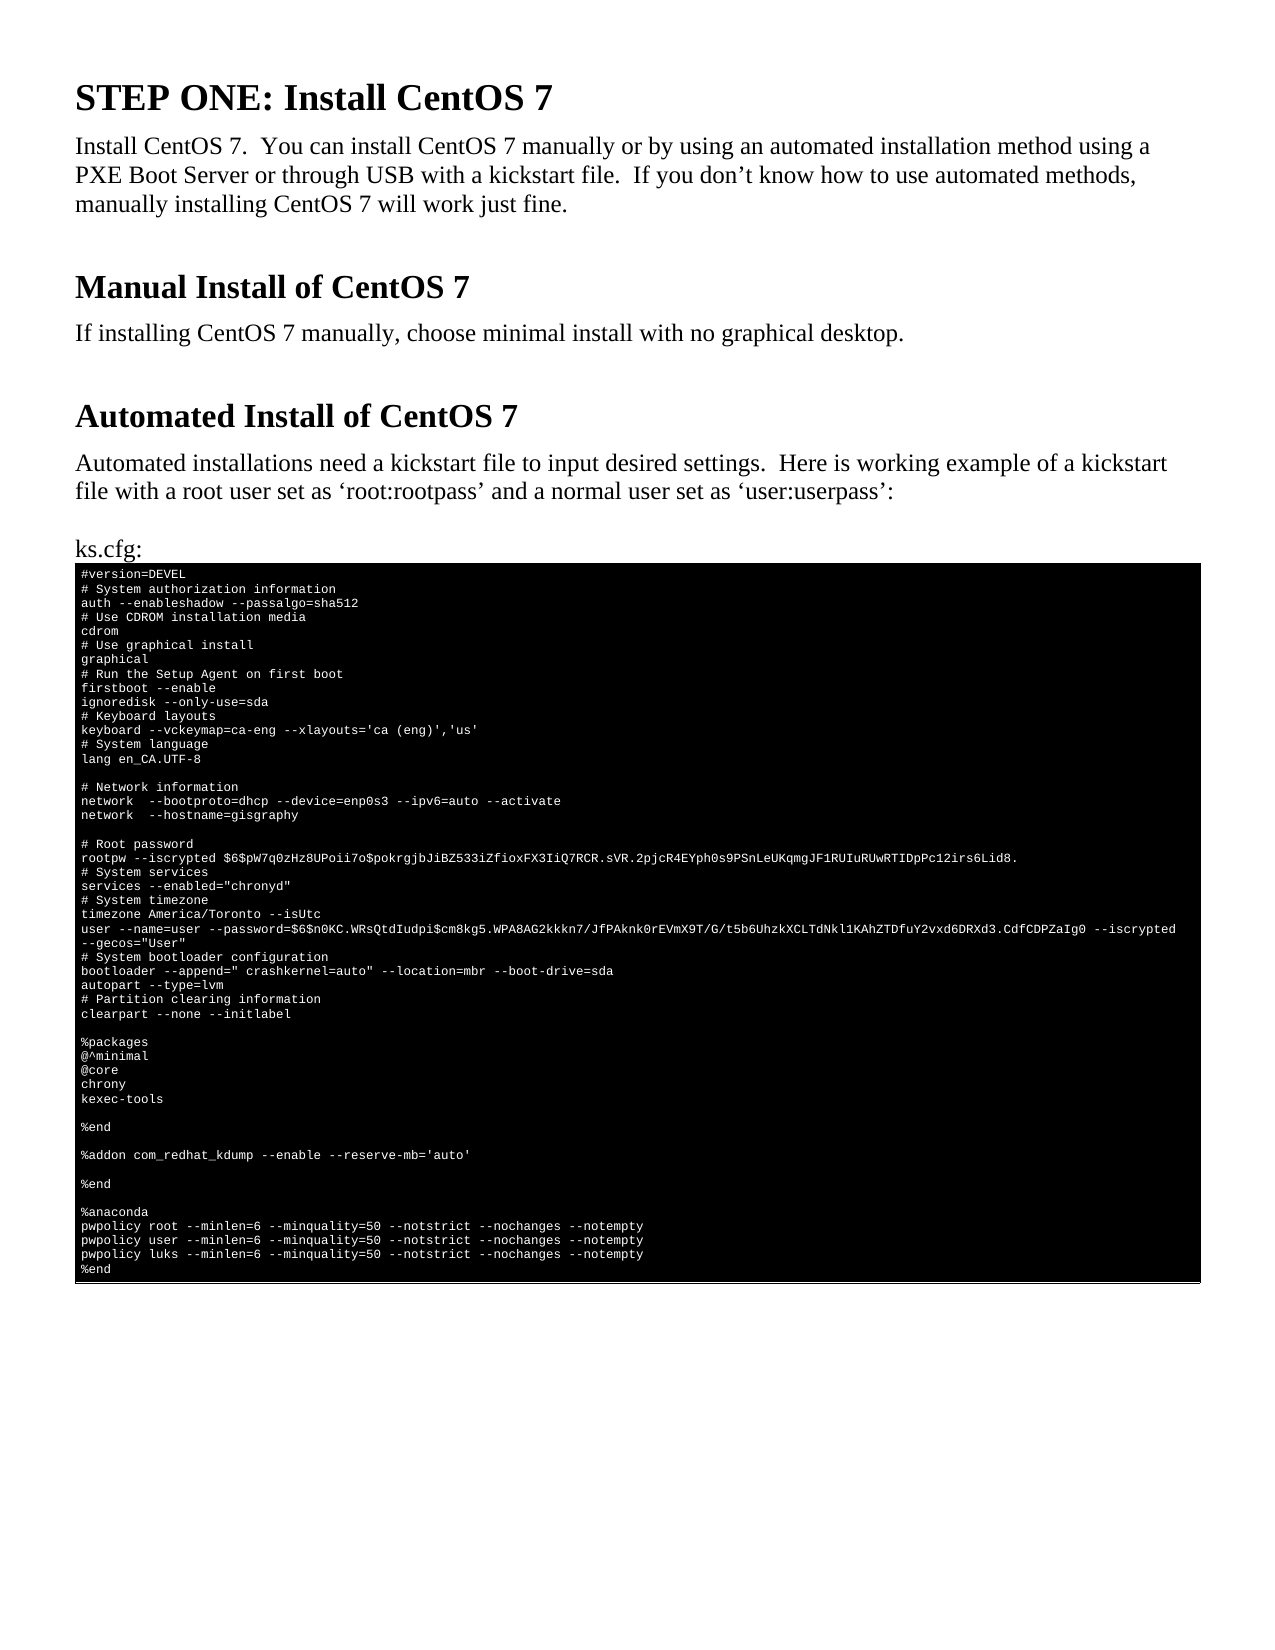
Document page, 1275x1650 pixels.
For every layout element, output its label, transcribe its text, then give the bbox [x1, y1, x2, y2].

subtitle Automated Install of CentOS 7 [75, 396, 1200, 435]
text Automated installations need a kickstart file to input desired settings. Here is working example of a kickstart file with a root user set as ‘root:rootpass’ and a normal user set as ‘user:userpass’: [75, 448, 1200, 505]
subtitle STEP ONE: Install CentOS 7 [75, 75, 1200, 119]
text If installing CentOS 7 manually, choose minimal install with no graphical desktop. [75, 318, 1200, 347]
text Install CentOS 7. You can install CentOS 7 manually or by using an automated installation method using a PXE Boot Server or through USB with a kickstart file. If you don’t know how to use automated methods, manually installing CentOS 7 will work just fine. [75, 131, 1200, 217]
subtitle Manual Install of CentOS 7 [75, 267, 1200, 306]
table_header #version=DEVEL # System authorization information auth --enableshadow --passalgo=sha512 # Use CDROM installation media cdrom # Use graphical install graphical # Run the Setup Agent on first boot firstboot --enable ignoredisk --only-use=sda # Keyboard layouts keyboard --vckeymap=ca-eng --xlayouts='ca (eng)','us' # System language lang en_CA.UTF-8 # Network information network --bootproto=dhcp --device=enp0s3 --ipv6=auto --activate network --hostname=gisgraphy # Root password rootpw --iscrypted $6$pW7q0zHz8UPoii7o$pokrgjbJiBZ533iZfioxFX3IiQ7RCR.sVR.2pjcR4EYph0s9PSnLeUKqmgJF1RUIuRUwRTIDpPc12irs6Lid8. # System services services --enabled="chronyd" # System timezone timezone America/Toronto --isUtc user --name=user --password=$6$n0KC.WRsQtdIudpi$cm8kg5.WPA8AG2kkkn7/JfPAknk0rEVmX9T/G/t5b6UhzkXCLTdNkl1KAhZTDfuY2vxd6DRXd3.CdfCDPZaIg0 --iscrypted --gecos="User" # System bootloader configuration bootloader --append=" crashkernel=auto" --location=mbr --boot-drive=sda autopart --type=lvm # Partition clearing information clearpart --none --initlabel %packages @^minimal @core chrony kexec-tools %end %addon com_redhat_kdump --enable --reserve-mb='auto' %end %anaconda pwpolicy root --minlen=6 --minquality=50 --notstrict --nochanges --notempty pwpolicy user --minlen=6 --minquality=50 --notstrict --nochanges --notempty pwpolicy luks --minlen=6 --minquality=50 --notstrict --nochanges --notempty %end [76, 564, 1200, 1282]
text ks.cfg: [75, 534, 1200, 563]
